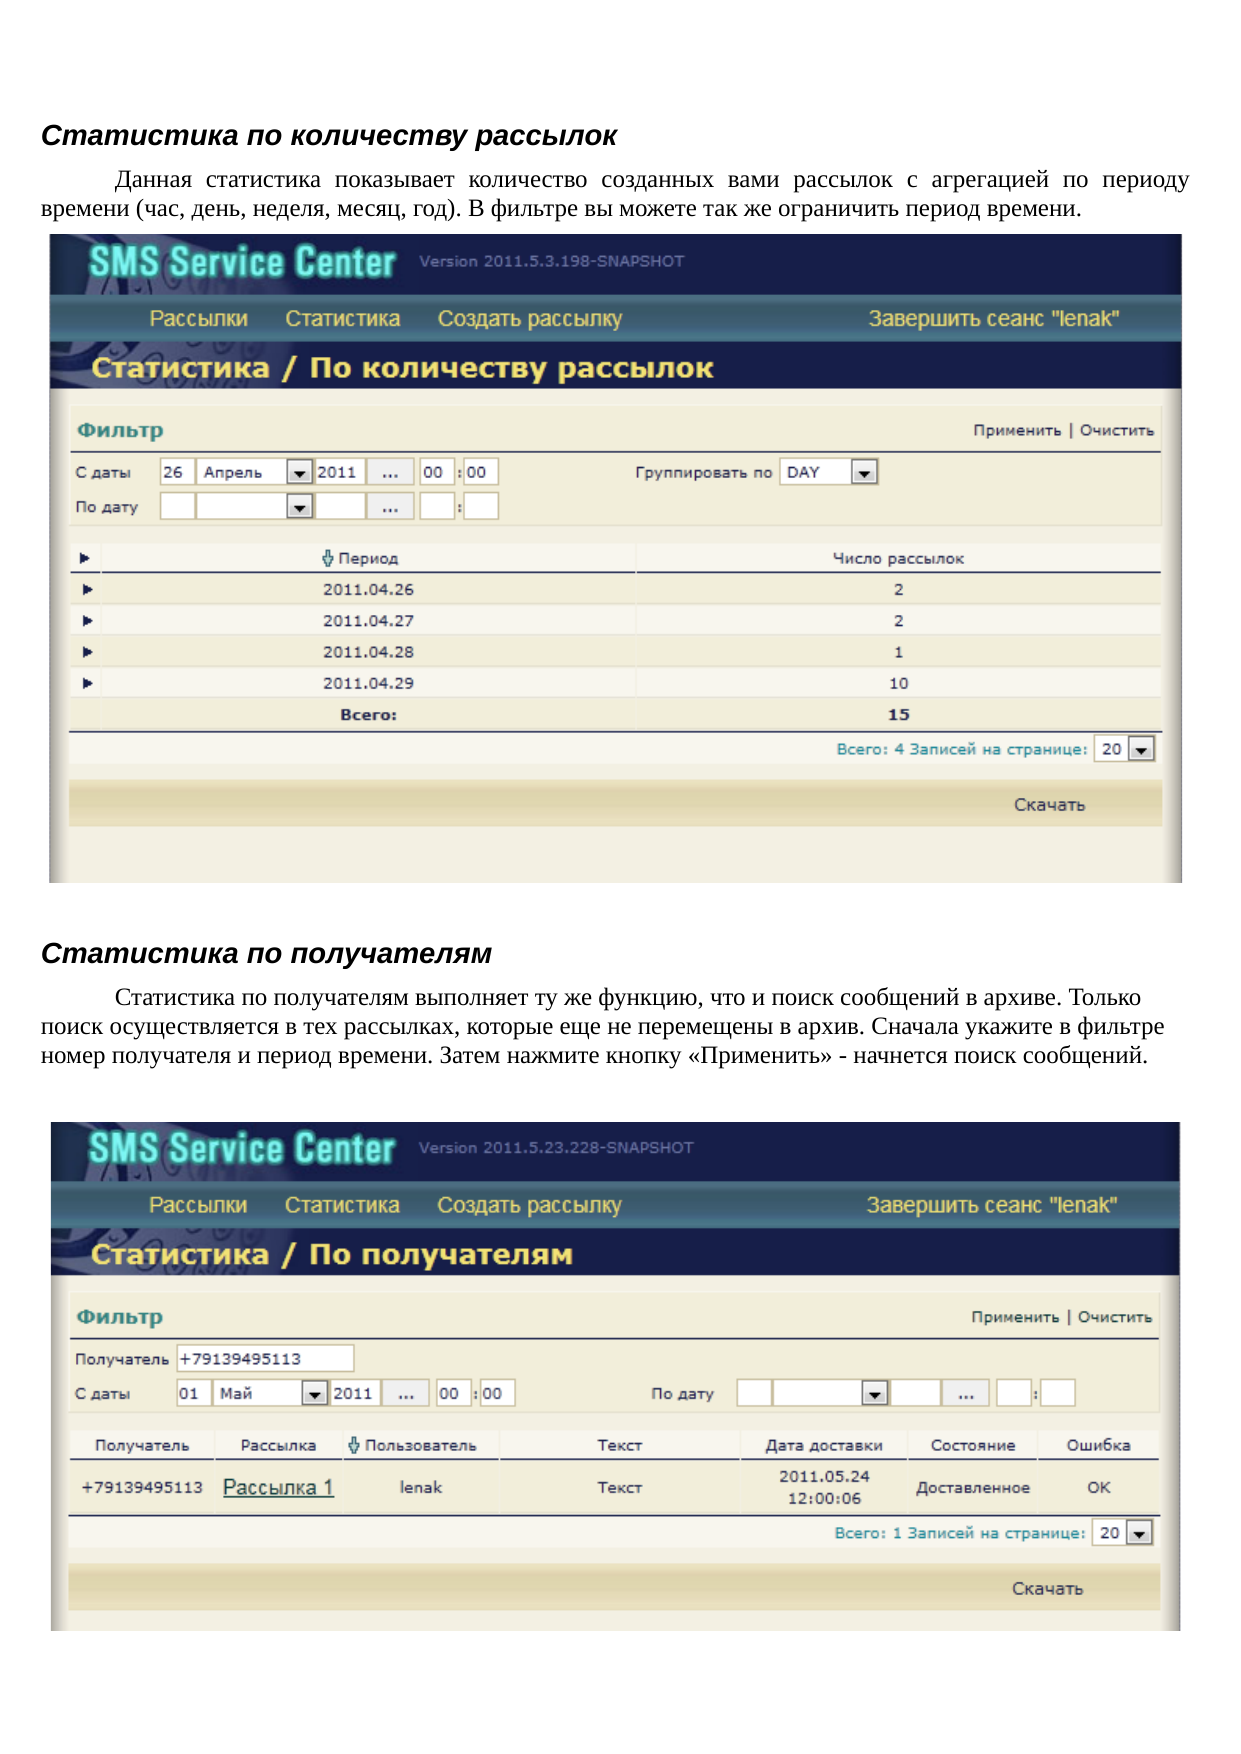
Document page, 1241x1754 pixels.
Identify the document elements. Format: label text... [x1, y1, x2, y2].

text Статистика по получателям выполняет ту же функцию, что и поиск сообщений в архиве. Только поиск осуществляется в тех рассылках, которые еще не перемещены в архив. Сначала укажите в фильтре номер получателя и период времени. Затем нажмите кнопку «Применить» - начнется поиск сообщений. [41, 982, 1191, 1069]
picture [50, 1122, 1181, 1631]
subtitle Статистика по количеству рассылок [41, 118, 1191, 152]
text Данная статистика показывает количество созданных вами рассылок с агрегацией по периоду времени (час, день, неделя, месяц, год). В фильтре вы можете так же ограничить период времени. [41, 164, 1191, 222]
subtitle Статистика по получателям [41, 936, 1191, 970]
picture [49, 234, 1183, 883]
